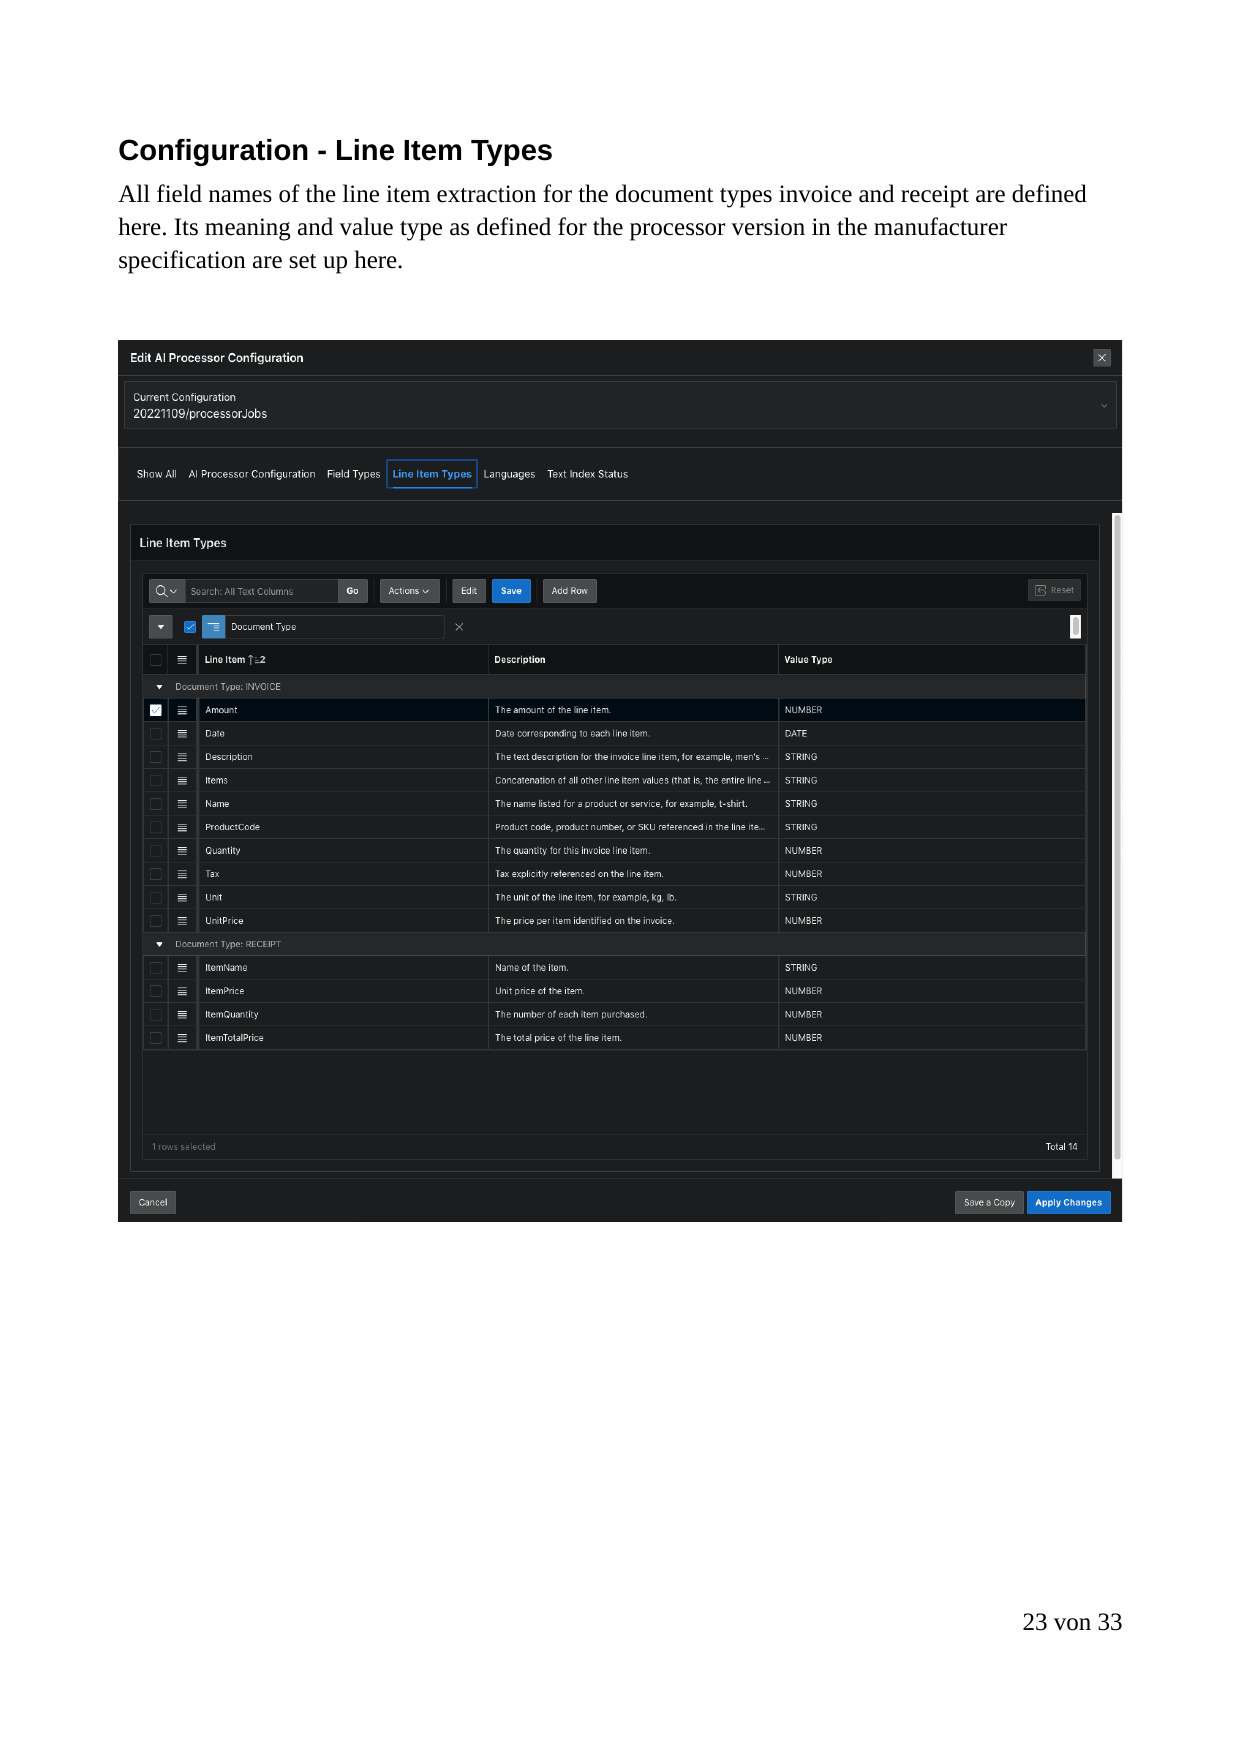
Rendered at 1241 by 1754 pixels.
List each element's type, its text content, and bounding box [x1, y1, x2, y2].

subtitle Configuration - Line Item Types [118, 133, 1122, 166]
picture [118, 340, 1123, 1222]
text All field names of the line item extraction for the document types invoice and receipt are defined here. Its meaning and value type as defined for the processor version in the manufacturer specification are set up here. [118, 179, 1122, 273]
